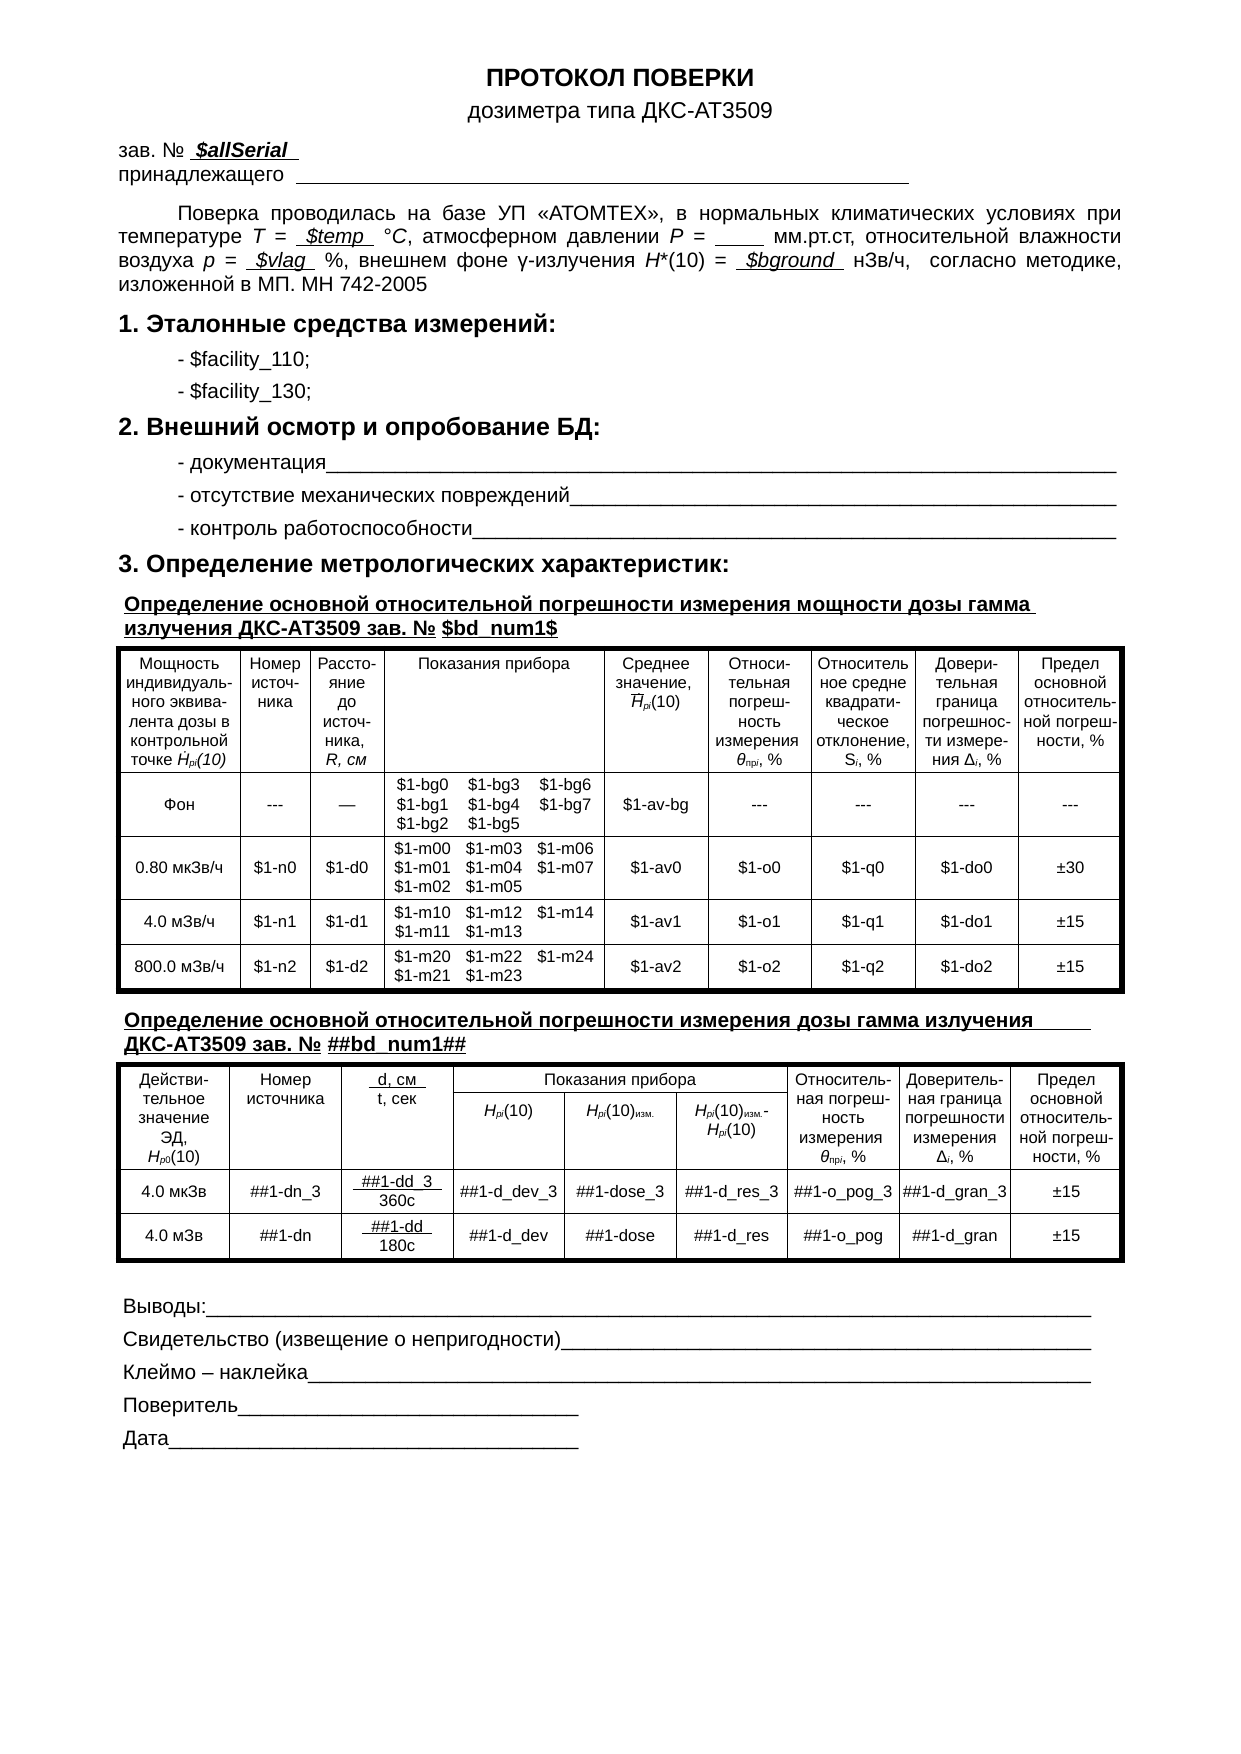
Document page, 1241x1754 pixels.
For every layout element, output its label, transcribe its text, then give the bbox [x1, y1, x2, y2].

table_cell d, см t, сек [342, 1067, 453, 1169]
table_cell ##1-dose [565, 1214, 676, 1258]
table_cell $1-o1 [709, 900, 811, 944]
table_cell ##1-d_dev_3 [454, 1170, 564, 1213]
text - $facility_130; [118, 379, 1122, 403]
table_cell ##1-dn_3 [230, 1170, 341, 1213]
table_cell Предел основной относитель-ной погреш-ности, % [1019, 651, 1119, 772]
table_cell ##1-dd 180c [342, 1214, 453, 1258]
text зав. № $allSerial . [118, 138, 1122, 162]
table_cell ±15 [1011, 1170, 1119, 1213]
table_cell Номер источ-ника [241, 651, 310, 772]
table_cell Свидетельство (извещение о непригодности) [118, 1323, 1122, 1356]
table_cell Номер источника [230, 1067, 341, 1169]
table_cell $1-av-bg [605, 773, 708, 836]
table_cell 4.0 мЗв [121, 1214, 229, 1258]
table_cell $1-m00 $1-m01 $1-m02 $1-m03 $1-m04 $1-m05 $1-m06 $1-m07 [385, 837, 604, 899]
table_cell $1-o2 [709, 945, 811, 988]
table_cell $1-m10 $1-m11 $1-m12 $1-m13 $1-m14 [385, 900, 604, 944]
table_cell Поверитель [118, 1389, 1122, 1422]
text - отсутствие механических повреждений [118, 483, 1122, 507]
table_cell ##1-dn [230, 1214, 341, 1258]
table_cell $1-bg0 $1-bg1 $1-bg2 $1-bg3 $1-bg4 $1-bg5 $1-bg6 $1-bg7 [385, 773, 604, 836]
table_cell $1-n1 [241, 900, 310, 944]
table_cell ±15 [1019, 900, 1119, 944]
table_cell ##1-d_dev [454, 1214, 564, 1258]
table_cell --- [812, 773, 915, 836]
table_cell ±15 [1011, 1214, 1119, 1258]
text - контроль работоспособности [118, 516, 1122, 540]
table_cell $1-av0 [605, 837, 708, 899]
table_cell ##1-d_res_3 [677, 1170, 787, 1213]
table_cell 0.80 мкЗв/ч [121, 837, 240, 899]
table_cell Действи-тельное значение ЭД, Hp0(10) [121, 1067, 229, 1169]
text Поверка проводилась на базе УП «АТОМТЕХ», в нормальных климатических условиях при температуре Т = $temp °С, атмосферном давлении Р = мм.рт.ст, относительной влажности воздуха р = $vlag %, внешнем фоне γ-излучения H*(10) = $bground нЗв/ч, согласно методике, изложенной в МП. МН 742-2005 [118, 200, 1122, 296]
table_cell Показания прибора [454, 1067, 787, 1092]
table_cell $1-av2 [605, 945, 708, 988]
table_cell 4.0 мЗв/ч [121, 900, 240, 944]
table_cell $1-q1 [812, 900, 915, 944]
table_cell Среднее значение, Ḣpi(10) [605, 651, 708, 772]
table_cell $1-m20 $1-m21 $1-m22 $1-m23 $1-m24 [385, 945, 604, 988]
table_cell Фон [121, 773, 240, 836]
table_cell --- [241, 773, 310, 836]
table_cell 800.0 мЗв/ч [121, 945, 240, 988]
table_cell Доверитель-ная граница погрешности измерения Δi, % [900, 1067, 1010, 1169]
table_header Определение основной относительной погрешности измерения мощности дозы гамма излучения ДКС-АТ3509 зав. № $bd_num1$ [118, 578, 1122, 646]
table_cell Дата [118, 1422, 1122, 1454]
text - документация [118, 450, 1122, 474]
text - $facility_110; [118, 346, 1122, 370]
table_cell Относи-тельная погреш-ность измерения θпрi, % [709, 651, 811, 772]
table_header Выводы: [118, 1290, 1122, 1323]
text принадлежащего . . [118, 162, 1122, 186]
table_cell Hpi(10)изм.-Hpi(10) [677, 1093, 787, 1169]
table_cell ##1-d_gran_3 [900, 1170, 1010, 1213]
table_cell --- [709, 773, 811, 836]
table_header Определение основной относительной погрешности измерения дозы гамма излучения ДКС-АТ3509 зав. № ##bd_num1## [118, 994, 1122, 1062]
table_cell $1-q0 [812, 837, 915, 899]
table_cell $1-do0 [916, 837, 1018, 899]
table_cell Показания прибора [385, 651, 604, 772]
table_cell ##1-d_gran [900, 1214, 1010, 1258]
table_cell ##1-dd_3 360c [342, 1170, 453, 1213]
table_cell $1-o0 [709, 837, 811, 899]
table_cell Мощность индивидуаль-ного эквива-лента дозы в контрольной точке Ḣpi(10) [121, 651, 240, 772]
table_cell Hpi(10)изм. [565, 1093, 676, 1169]
table_cell Относитель-ная погреш-ность измерения θпрi, % [788, 1067, 899, 1169]
table_cell Клеймо – наклейка [118, 1356, 1122, 1389]
table_cell Относительное средне квадрати-ческое отклонение, Si, % [812, 651, 915, 772]
table_cell ##1-dose_3 [565, 1170, 676, 1213]
table_cell ##1-o_pog [788, 1214, 899, 1258]
table_cell $1-d0 [311, 837, 384, 899]
table_cell $1-n2 [241, 945, 310, 988]
table_cell $1-q2 [812, 945, 915, 988]
table_cell $1-av1 [605, 900, 708, 944]
table_cell --- [1019, 773, 1119, 836]
table_cell ##1-o_pog_3 [788, 1170, 899, 1213]
table_cell 4.0 мкЗв [121, 1170, 229, 1213]
text 3. Определение метрологических характеристик: [118, 549, 1122, 577]
table_cell --- [916, 773, 1018, 836]
table_cell $1-do1 [916, 900, 1018, 944]
table_cell ±30 [1019, 837, 1119, 899]
text ПРОТОКОЛ ПОВЕРКИ [118, 62, 1122, 91]
table_cell $1-d1 [311, 900, 384, 944]
table_cell ##1-d_res [677, 1214, 787, 1258]
table_cell $1-do2 [916, 945, 1018, 988]
table_cell Предел основной относитель-ной погреш-ности, % [1011, 1067, 1119, 1169]
table_cell ±15 [1019, 945, 1119, 988]
table_cell Hpi(10) [454, 1093, 564, 1169]
table_cell Довери-тельная граница погрешнос-ти измере-ния Δi, % [916, 651, 1018, 772]
table_cell $1-n0 [241, 837, 310, 899]
text 2. Внешний осмотр и опробование БД: [118, 412, 1122, 441]
table_cell $1-d2 [311, 945, 384, 988]
table_cell — [311, 773, 384, 836]
table_cell Рассто-яние до источ-ника, R, см [311, 651, 384, 772]
text дозиметра типа ДКС-АТ3509 [118, 97, 1122, 124]
text 1. Эталонные средства измерений: [118, 309, 1122, 337]
